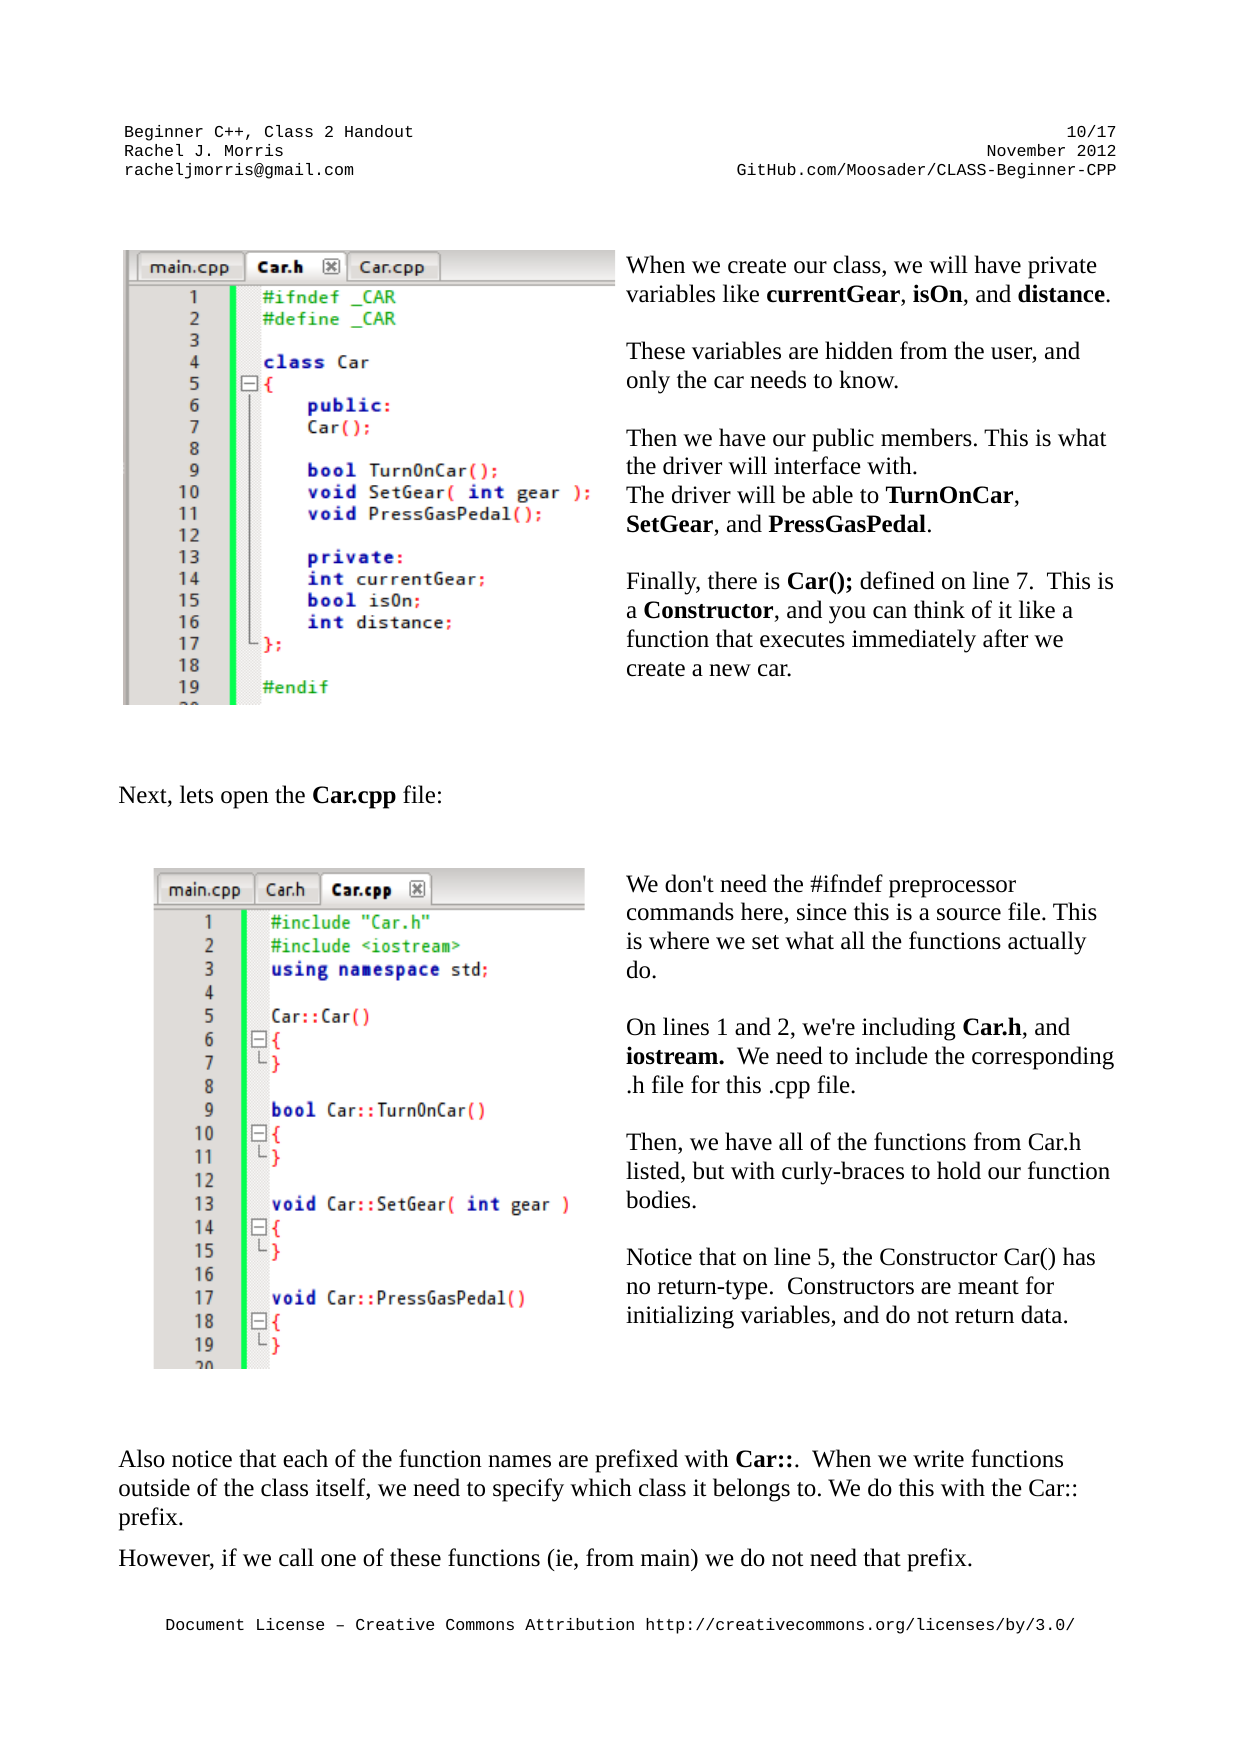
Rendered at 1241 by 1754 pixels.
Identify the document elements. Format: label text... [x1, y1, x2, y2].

text Also notice that each of the function names are prefixed with Car::. When we write functions outside of the class itself, we need to specify which class it belongs to. We do this with the Car:: prefix. [118, 1444, 1122, 1531]
picture [153, 868, 585, 1369]
table_header We don't need the #ifndef preprocessor commands here, since this is a source file. This is where we set what all the functions actually do. On lines 1 and 2, we're including Car.h, and iostream. We need to include the corresponding .h file for this .cpp file. Then, we have all of the functions from Car.h listed, but with curly-braces to hold our function bodies. Notice that on line 5, the Constructor Car() has no return-type. Constructors are meant for initializing variables, and do not return data. [620, 863, 1122, 1403]
picture [123, 250, 616, 705]
table_header [118, 244, 620, 739]
table_header When we create our class, we will have private variables like currentGear, isOn, and distance. These variables are hidden from the user, and only the car needs to know. Then we have our public members. This is what the driver will interface with. The driver will be able to TurnOnCar, SetGear, and PressGasPedal. Finally, there is Car(); defined on line 7. This is a Constructor, and you can think of it like a function that executes immediately after we create a new car. [620, 244, 1122, 739]
text However, if we call one of these functions (ie, from main) we do not need that prefix. [118, 1543, 1122, 1572]
text Next, lets open the Car.cpp file: [118, 781, 1122, 809]
table_header [118, 863, 620, 1403]
